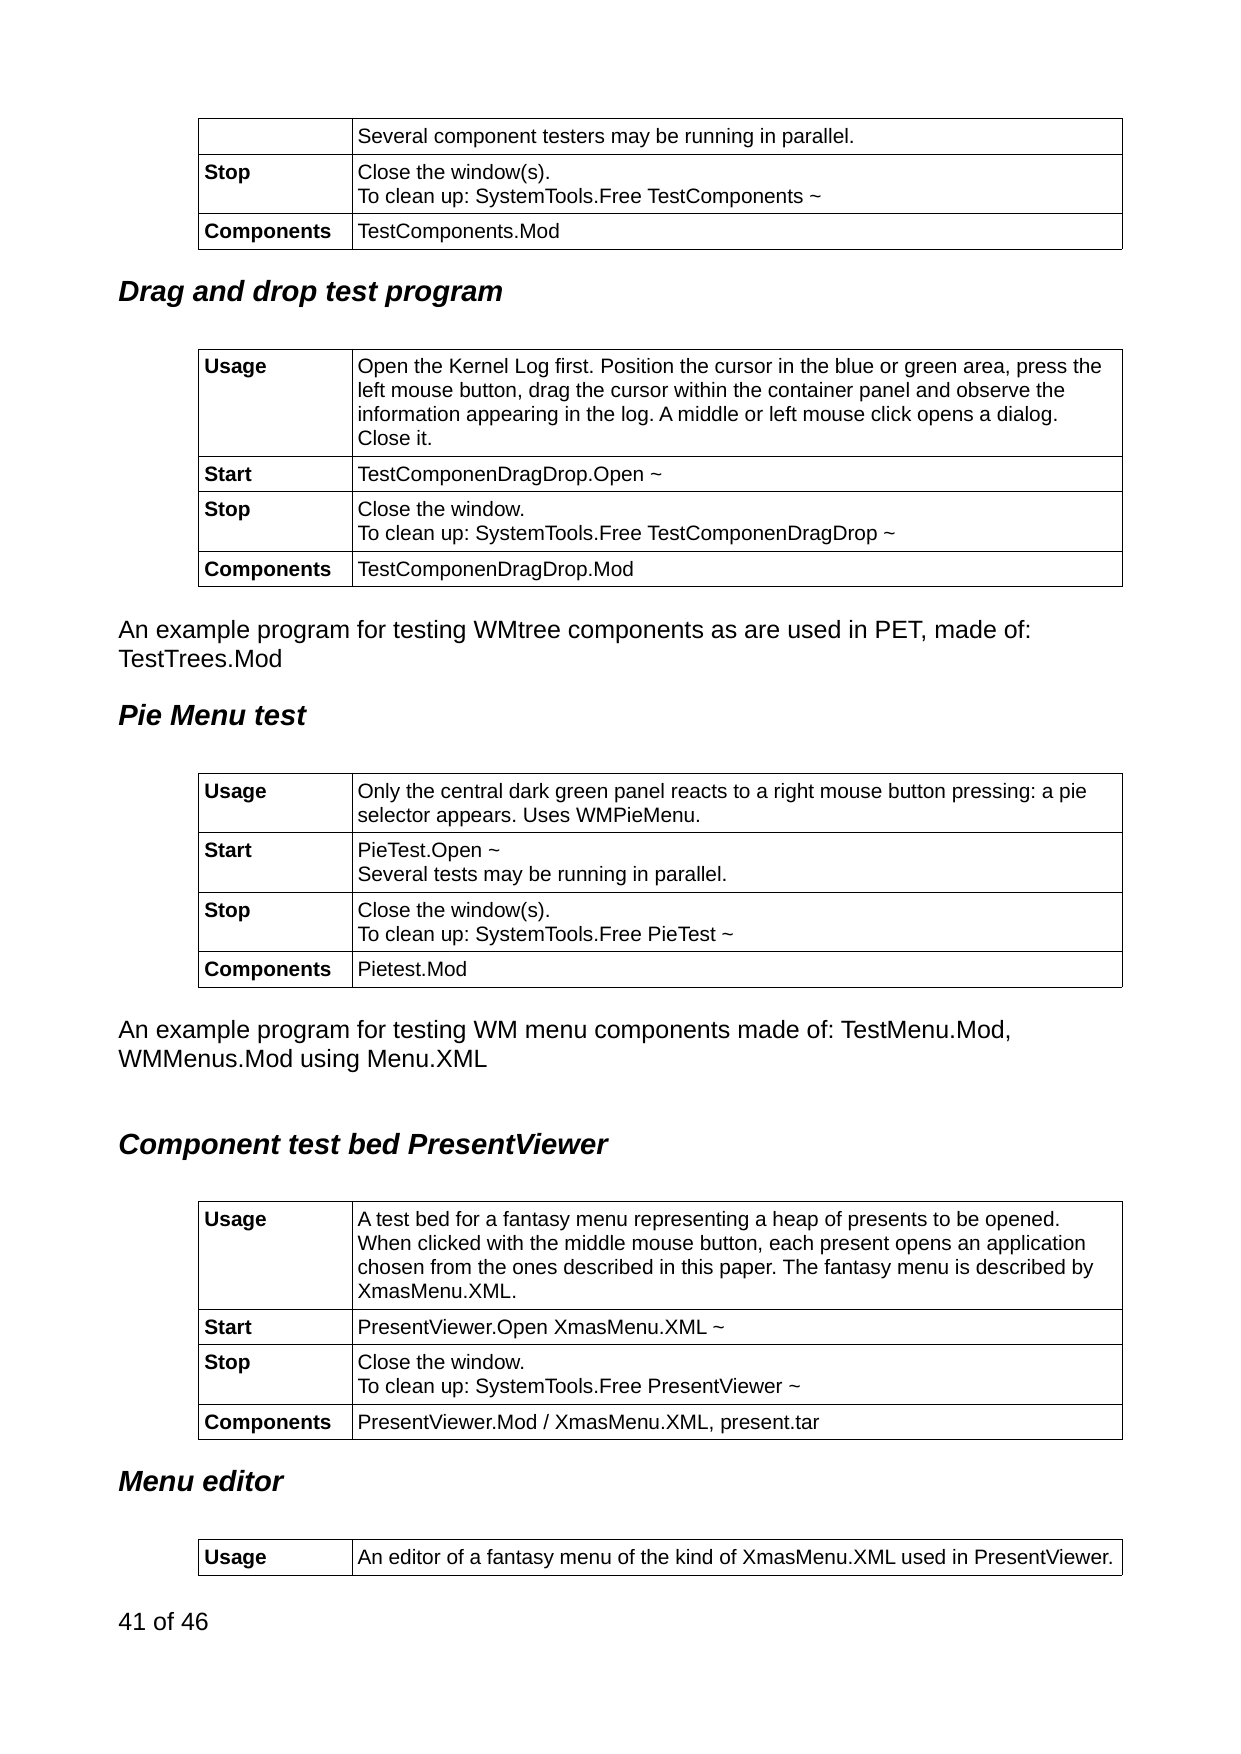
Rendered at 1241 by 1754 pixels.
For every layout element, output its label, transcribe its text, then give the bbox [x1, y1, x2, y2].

text An example program for testing WM menu components made of: TestMenu.Mod, WMMenus.Mod using Menu.XML [118, 1015, 1122, 1073]
table_cell Close the window(s). To clean up: SystemTools.Free TestComponents ~ [353, 155, 1122, 213]
table_cell Start [199, 833, 352, 892]
subtitle Pie Menu test [118, 698, 1122, 731]
subtitle Component test bed PresentViewer [118, 1127, 1122, 1160]
table_cell Components [199, 952, 352, 987]
table_header Usage [199, 350, 352, 456]
table_cell Start [199, 457, 352, 491]
table_header Usage [199, 1202, 352, 1309]
table_header Usage [199, 1540, 352, 1575]
table_header A test bed for a fantasy menu representing a heap of presents to be opened. When clicked with the middle mouse button, each present opens an application chosen from the ones described in this paper. The fantasy menu is described by XmasMenu.XML. [353, 1202, 1122, 1309]
table_cell Close the window. To clean up: SystemTools.Free TestComponenDragDrop ~ [353, 492, 1122, 551]
table_cell TestComponents.Mod [353, 214, 1122, 249]
table_cell Components [199, 552, 352, 586]
table_header Usage [199, 774, 352, 832]
table_cell Stop [199, 893, 352, 951]
table_cell Pietest.Mod [353, 952, 1122, 987]
table_cell PieTest.Open ~ Several tests may be running in parallel. [353, 833, 1122, 892]
table_header Open the Kernel Log first. Position the cursor in the blue or green area, press the left mouse button, drag the cursor within the container panel and observe the information appearing in the log. A middle or left mouse click opens a dialog. Close it. [353, 350, 1122, 456]
table_cell Several component testers may be running in parallel. [353, 119, 1122, 154]
table_cell Close the window. To clean up: SystemTools.Free PresentViewer ~ [353, 1345, 1122, 1404]
table_cell [199, 119, 352, 154]
table_cell Stop [199, 1345, 352, 1404]
table_cell Stop [199, 155, 352, 213]
table_header Only the central dark green panel reacts to a right mouse button pressing: a pie selector appears. Uses WMPieMenu. [353, 774, 1122, 832]
subtitle Menu editor [118, 1464, 1122, 1498]
table_cell PresentViewer.Open XmasMenu.XML ~ [353, 1310, 1122, 1344]
table_cell TestComponenDragDrop.Mod [353, 552, 1122, 586]
table_header An editor of a fantasy menu of the kind of XmasMenu.XML used in PresentViewer. [353, 1540, 1122, 1575]
table_cell Start [199, 1310, 352, 1344]
text An example program for testing WMtree components as are used in PET, made of: TestTrees.Mod [118, 615, 1122, 673]
table_cell Components [199, 214, 352, 249]
table_cell Close the window(s). To clean up: SystemTools.Free PieTest ~ [353, 893, 1122, 951]
table_cell Components [199, 1405, 352, 1439]
table_cell TestComponenDragDrop.Open ~ [353, 457, 1122, 491]
table_cell Stop [199, 492, 352, 551]
table_cell PresentViewer.Mod / XmasMenu.XML, present.tar [353, 1405, 1122, 1439]
subtitle Drag and drop test program [118, 274, 1122, 307]
